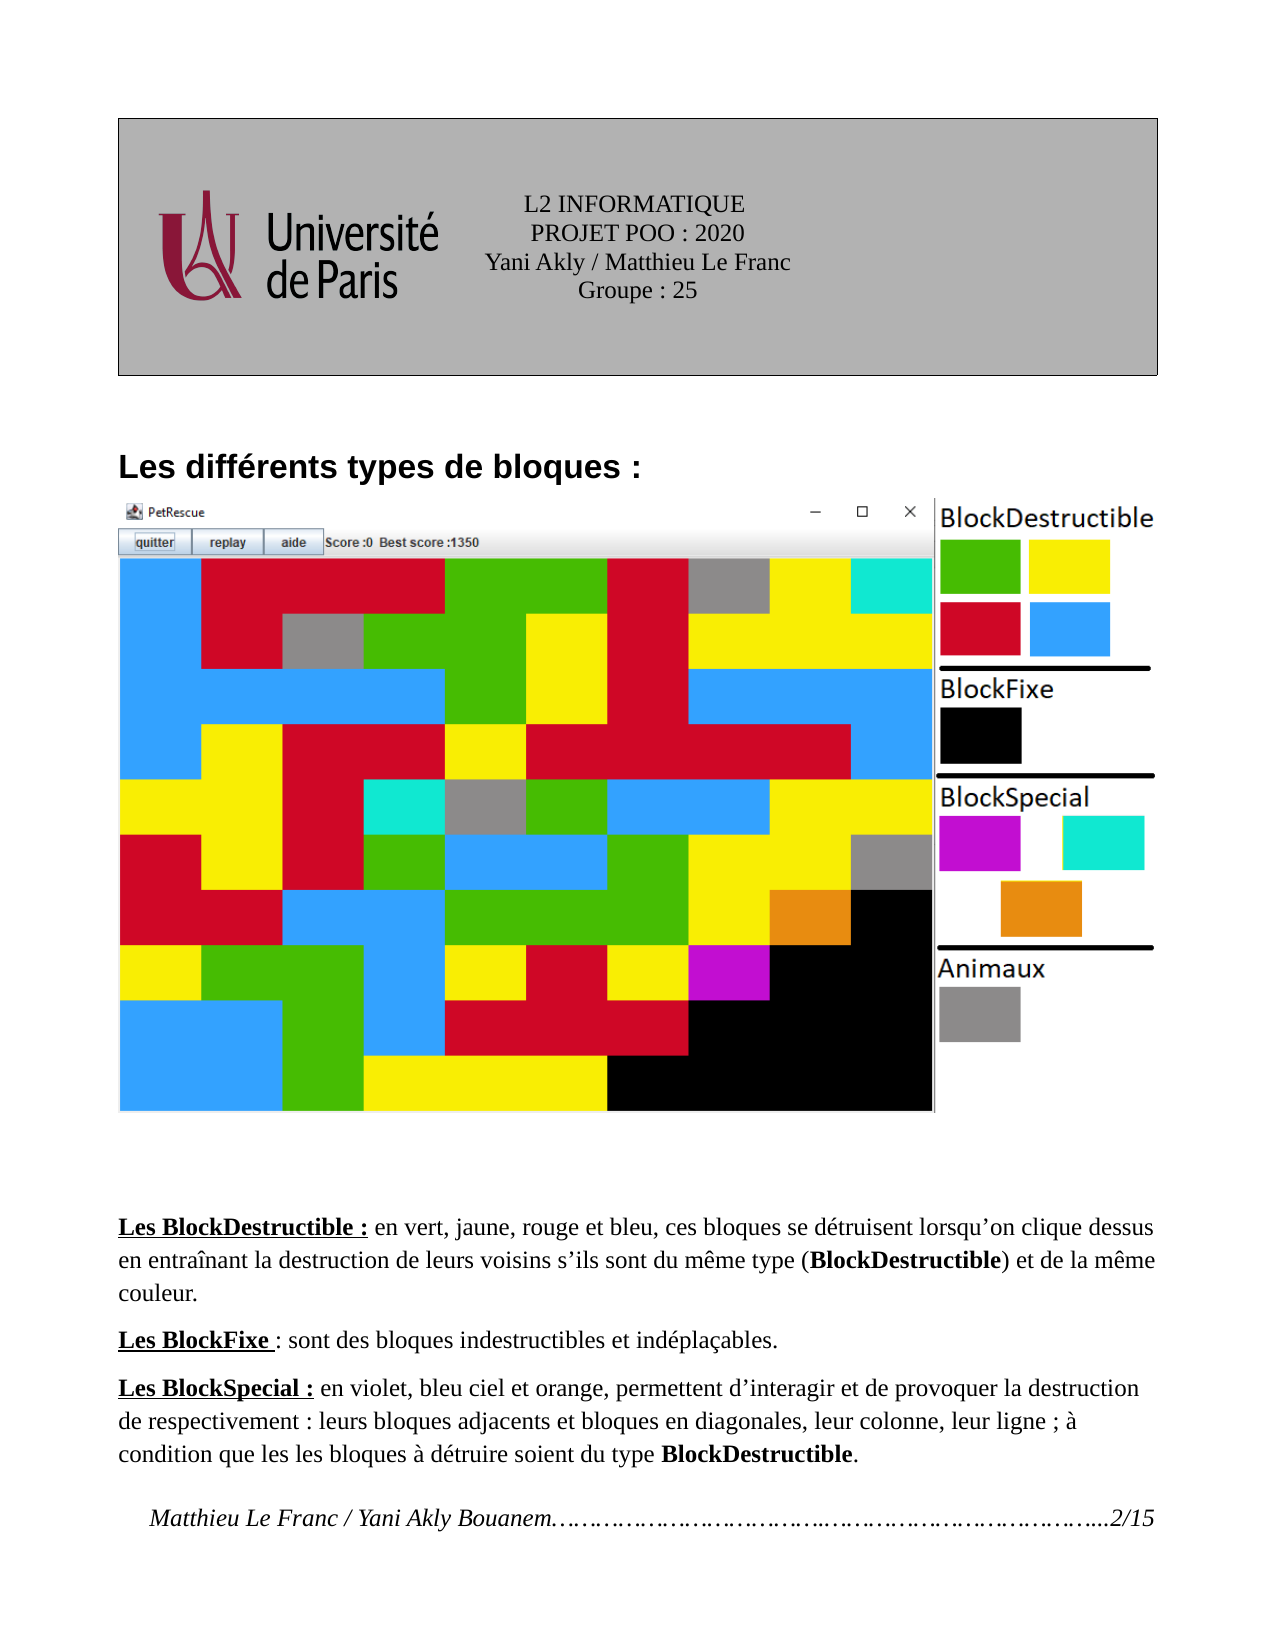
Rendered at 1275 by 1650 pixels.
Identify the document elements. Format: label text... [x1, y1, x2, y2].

picture [118, 498, 1157, 1113]
text Les BlockSpecial : en violet, bleu ciel et orange, permettent d’interagir et de provoquer la destruction de respectivement : leurs bloques adjacents et bloques en diagonales, leur colonne, leur ligne ; à condition que les les bloques à détruire soient du type BlockDestructible. [118, 1373, 1157, 1468]
text Les BlockDestructible : en vert, jaune, rouge et bleu, ces bloques se détruisent lorsqu’on clique dessus en entraînant la destruction de leurs voisins s’ils sont du même type (BlockDestructible) et de la même couleur. [118, 1212, 1157, 1306]
picture [137, 164, 462, 332]
subtitle Les différents types de bloques : [118, 447, 1157, 486]
text Les BlockFixe : sont des bloques indestructibles et indéplaçables. [118, 1325, 1157, 1354]
